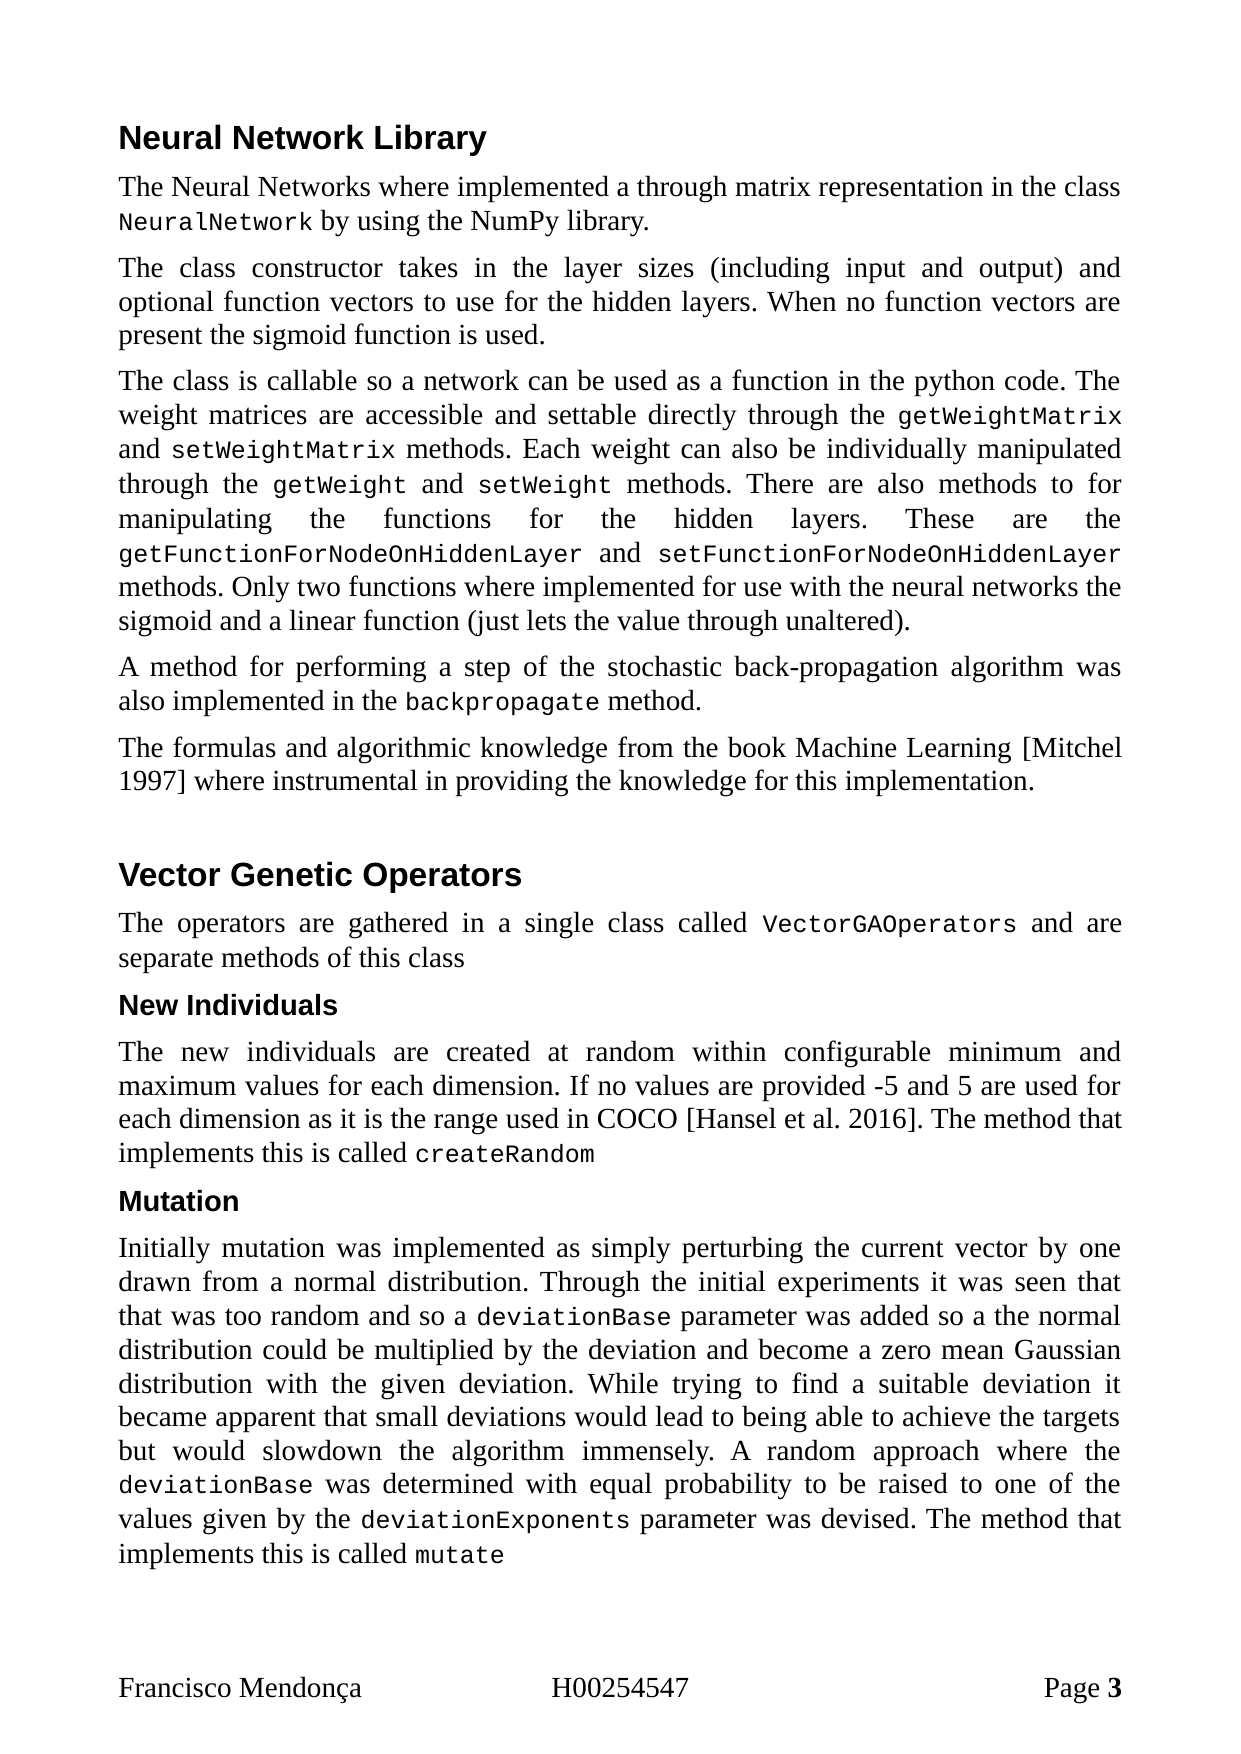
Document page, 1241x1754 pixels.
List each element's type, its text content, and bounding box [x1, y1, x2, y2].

subtitle New Individuals [118, 988, 1122, 1022]
subtitle Vector Genetic Operators [118, 854, 1122, 893]
text The new individuals are created at random within configurable minimum and maximum values for each dimension. If no values are provided -5 and 5 are used for each dimension as it is the range used in COCO [Hansel et al. 2016]. The method that implements this is called createRandom [118, 1034, 1122, 1170]
text The Neural Networks where implemented a through matrix representation in the class NeuralNetwork by using the NumPy library. [118, 169, 1122, 238]
text The class constructor takes in the layer sizes (including input and output) and optional function vectors to use for the hidden layers. When no function vectors are present the sigmoid function is used. [118, 250, 1122, 351]
subtitle Mutation [118, 1184, 1122, 1218]
text The operators are gathered in a single class called VectorGAOperators and are separate methods of this class [118, 906, 1122, 974]
subtitle Neural Network Library [118, 118, 1122, 157]
text Initially mutation was implemented as simply perturbing the current vector by one drawn from a normal distribution. Through the initial experiments it was seen that that was too random and so a deviationBase parameter was added so a the normal distribution could be multiplied by the deviation and become a zero mean Gaussian distribution with the given deviation. While trying to find a suitable deviation it became apparent that small deviations would lead to being able to achieve the targets but would slowdown the algorithm immensely. A random approach where the deviationBase was determined with equal probability to be raised to one of the values given by the deviationExponents parameter was devised. The method that implements this is called mutate [118, 1231, 1122, 1571]
text The class is callable so a network can be used as a function in the python code. The weight matrices are accessible and settable directly through the getWeightMatrix and setWeightMatrix methods. Each weight can also be individually manipulated through the getWeight and setWeight methods. There are also methods to for manipulating the functions for the hidden layers. These are the getFunctionForNodeOnHiddenLayer and setFunctionForNodeOnHiddenLayer methods. Only two functions where implemented for use with the neural networks the sigmoid and a linear function (just lets the value through unaltered). [118, 363, 1122, 637]
text A method for performing a step of the stochastic back-propagation algorithm was also implemented in the backpropagate method. [118, 649, 1122, 717]
text The formulas and algorithmic knowledge from the book Machine Learning [Mitchel 1997] where instrumental in providing the knowledge for this implementation. [118, 730, 1122, 797]
